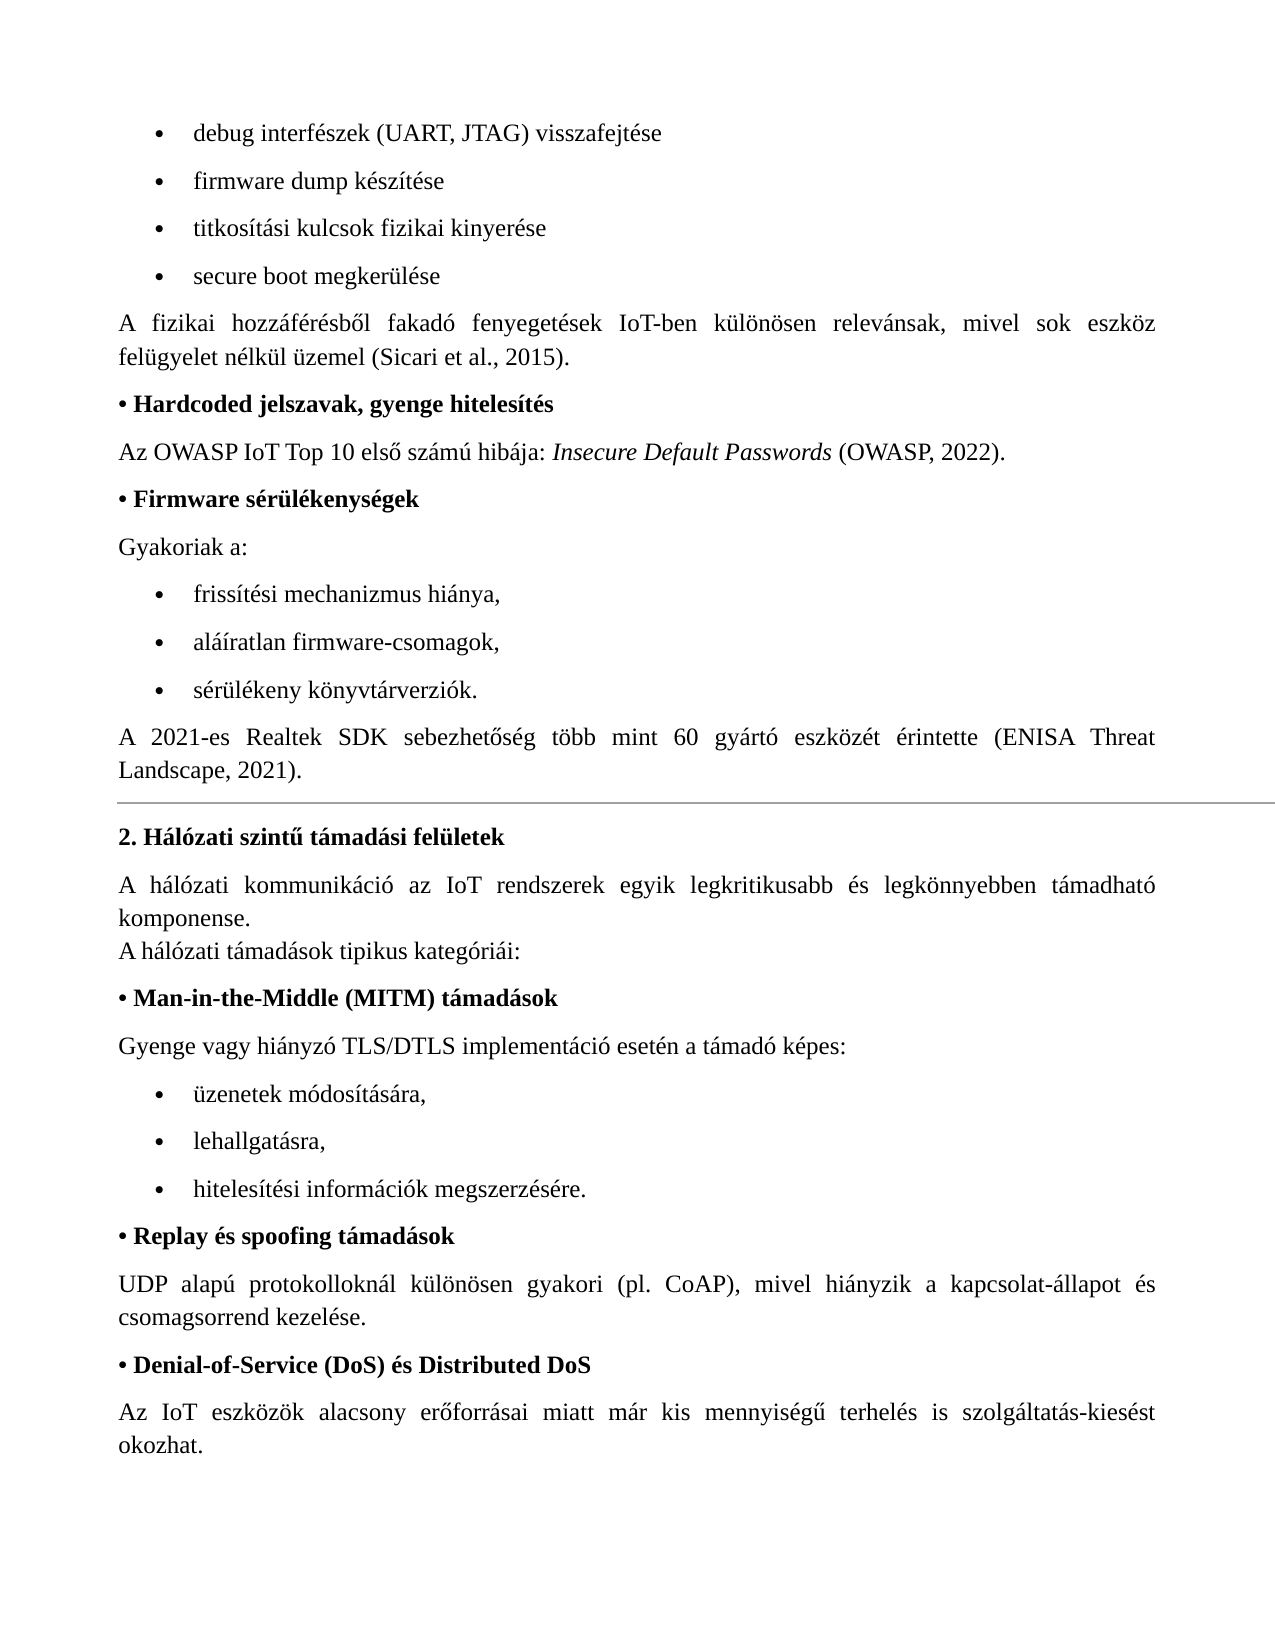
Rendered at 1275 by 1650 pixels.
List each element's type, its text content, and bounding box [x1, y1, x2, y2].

text • Hardcoded jelszavak, gyenge hitelesítés [118, 389, 1157, 418]
text • Firmware sérülékenységek [118, 484, 1157, 513]
text A fizikai hozzáférésből fakadó fenyegetések IoT-ben különösen relevánsak, mivel sok eszköz felügyelet nélkül üzemel (Sicari et al., 2015). [118, 308, 1157, 370]
text • Denial-of-Service (DoS) és Distributed DoS [118, 1350, 1157, 1378]
text Az IoT eszközök alacsony erőforrásai miatt már kis mennyiségű terhelés is szolgáltatás-kiesést okozhat. [118, 1397, 1157, 1459]
text A 2021-es Realtek SDK sebezhetőség több mint 60 gyártó eszközét érintette (ENISA Threat Landscape, 2021). [118, 722, 1157, 784]
text • Man-in-the-Middle (MITM) támadások [118, 983, 1157, 1012]
list hitelesítési információk megszerzésére. [156, 1174, 1157, 1203]
list frissítési mechanizmus hiánya, [156, 579, 1157, 608]
list debug interfészek (UART, JTAG) visszafejtése [156, 118, 1157, 147]
text UDP alapú protokolloknál különösen gyakori (pl. CoAP), mivel hiányzik a kapcsolat-állapot és csomagsorrend kezelése. [118, 1269, 1157, 1331]
list lehallgatásra, [156, 1126, 1157, 1155]
text Gyenge vagy hiányzó TLS/DTLS implementáció esetén a támadó képes: [118, 1031, 1157, 1060]
text Gyakoriak a: [118, 532, 1157, 561]
list üzenetek módosítására, [156, 1079, 1157, 1107]
list titkosítási kulcsok fizikai kinyerése [156, 213, 1157, 242]
text 2. Hálózati szintű támadási felületek [118, 822, 1157, 851]
text Az OWASP IoT Top 10 első számú hibája: Insecure Default Passwords (OWASP, 2022). [118, 437, 1157, 466]
list aláíratlan firmware-csomagok, [156, 627, 1157, 656]
list sérülékeny könyvtárverziók. [156, 675, 1157, 703]
text A hálózati kommunikáció az IoT rendszerek egyik legkritikusabb és legkönnyebben támadható komponense. A hálózati támadások tipikus kategóriái: [118, 870, 1157, 964]
text • Replay és spoofing támadások [118, 1221, 1157, 1250]
list firmware dump készítése [156, 166, 1157, 194]
list secure boot megkerülése [156, 261, 1157, 290]
